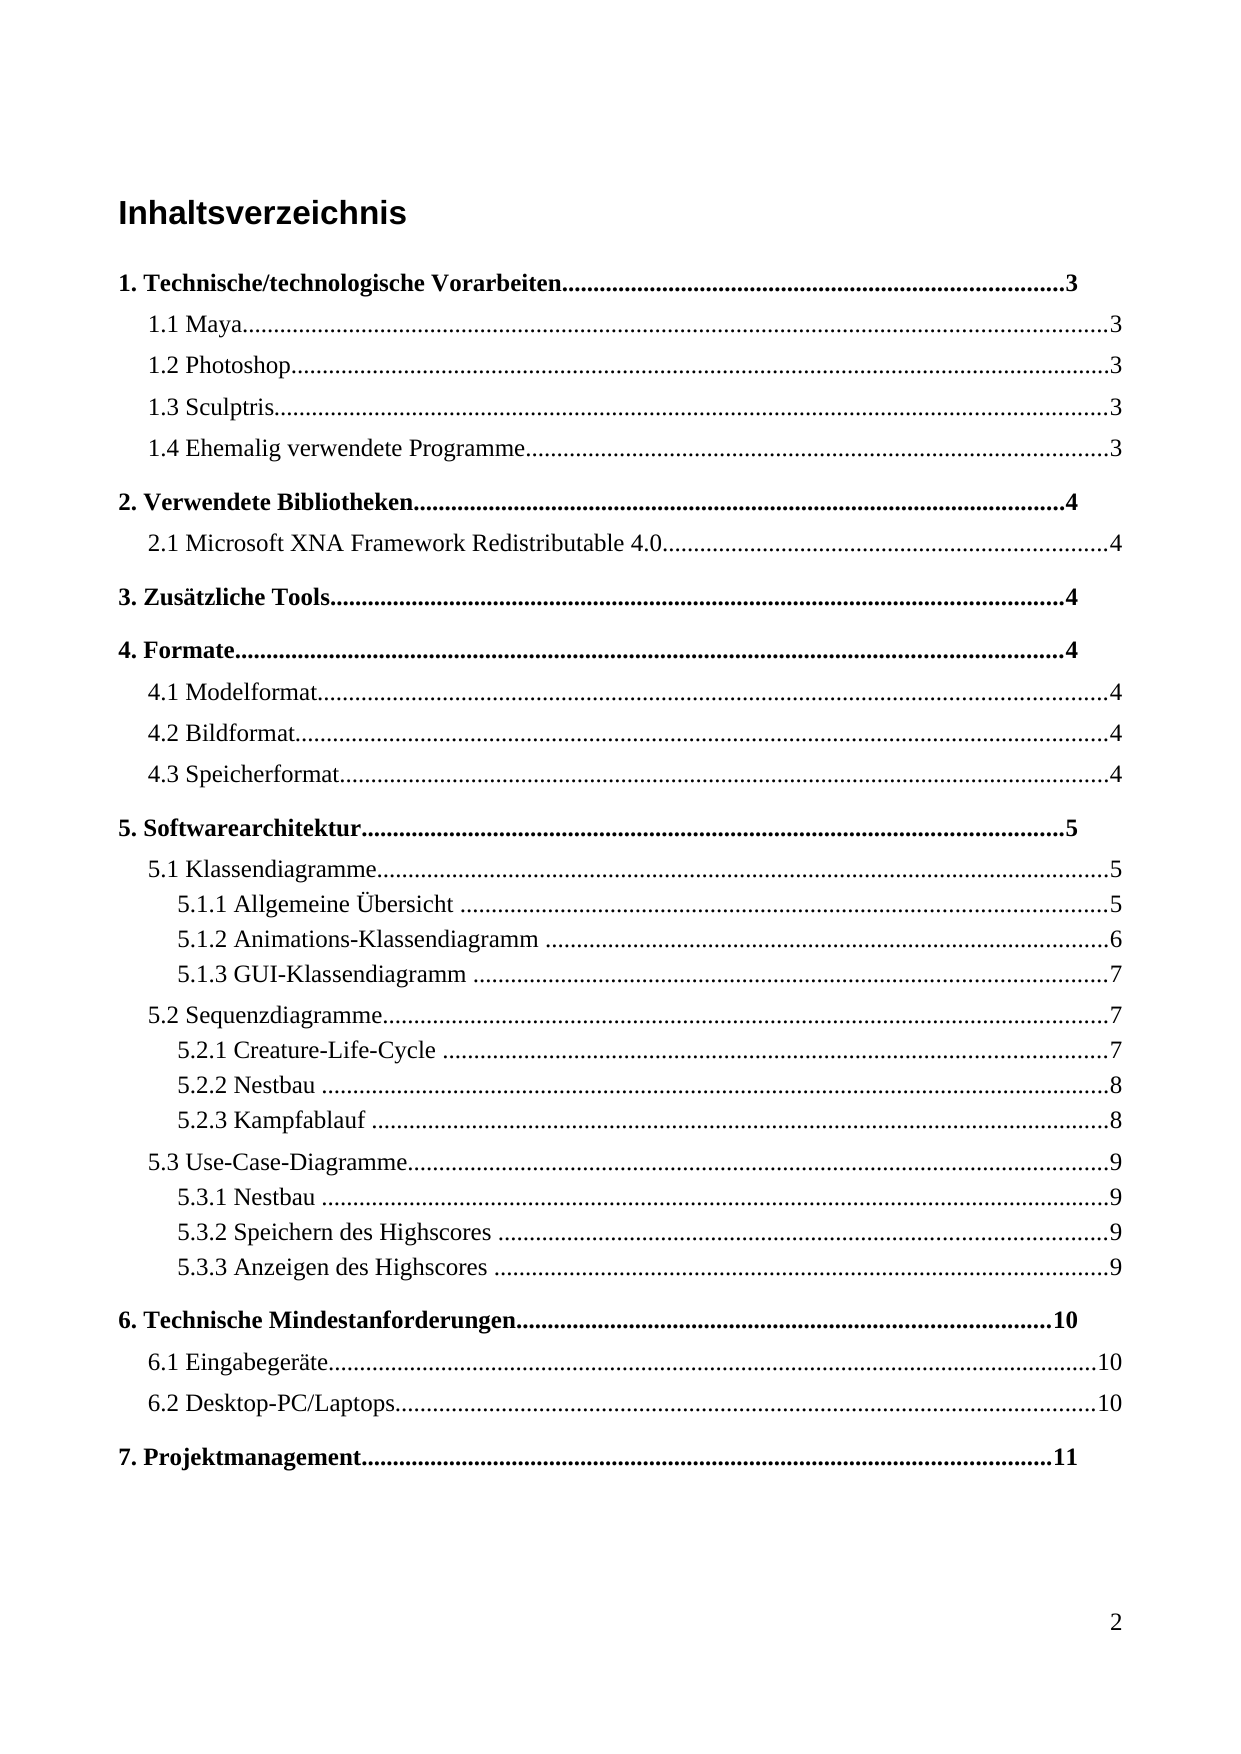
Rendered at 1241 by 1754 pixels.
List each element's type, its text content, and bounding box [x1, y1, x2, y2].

text 5.3.1 Nestbau 9 [177, 1182, 1122, 1211]
text 6. Technische Mindestanforderungen 10 [118, 1306, 1078, 1334]
text 3. Zusätzliche Tools 4 [118, 582, 1078, 611]
text 5.1.2 Animations-Klassendiagramm 6 [177, 924, 1122, 953]
text 1.3 Sculptris 3 [148, 392, 1122, 421]
text 5.2.1 Creature-Life-Cycle 7 [177, 1036, 1122, 1064]
text 5.3.2 Speichern des Highscores 9 [177, 1217, 1122, 1246]
text 6.2 Desktop-PC/Laptops 10 [148, 1388, 1122, 1417]
text 1. Technische/technologische Vorarbeiten 3 [118, 268, 1078, 297]
text 4.2 Bildformat 4 [148, 718, 1122, 747]
text 5.1 Klassendiagramme 5 [148, 854, 1122, 883]
text 1.4 Ehemalig verwendete Programme 3 [148, 433, 1122, 462]
text 4.3 Speicherformat 4 [148, 759, 1122, 788]
text 6.1 Eingabegeräte 10 [148, 1347, 1122, 1376]
text 2.1 Microsoft XNA Framework Redistributable 4.0 4 [148, 528, 1122, 557]
text 4.1 Modelformat 4 [148, 677, 1122, 706]
text 5.3.3 Anzeigen des Highscores 9 [177, 1252, 1122, 1281]
text 5.2 Sequenzdiagramme 7 [148, 1001, 1122, 1029]
subtitle Inhaltsverzeichnis [118, 193, 1122, 232]
text 5.3 Use-Case-Diagramme 9 [148, 1147, 1122, 1176]
text 5.1.3 GUI-Klassendiagramm 7 [177, 959, 1122, 988]
text 5.2.3 Kampfablauf 8 [177, 1106, 1122, 1134]
text 1.2 Photoshop 3 [148, 351, 1122, 379]
text 5. Softwarearchitektur 5 [118, 813, 1078, 842]
text 7. Projektmanagement 11 [118, 1442, 1078, 1471]
text 1.1 Maya 3 [148, 309, 1122, 338]
text 5.2.2 Nestbau 8 [177, 1071, 1122, 1099]
text 5.1.1 Allgemeine Übersicht 5 [177, 889, 1122, 918]
text 4. Formate 4 [118, 636, 1078, 664]
text 2. Verwendete Bibliotheken 4 [118, 487, 1078, 516]
